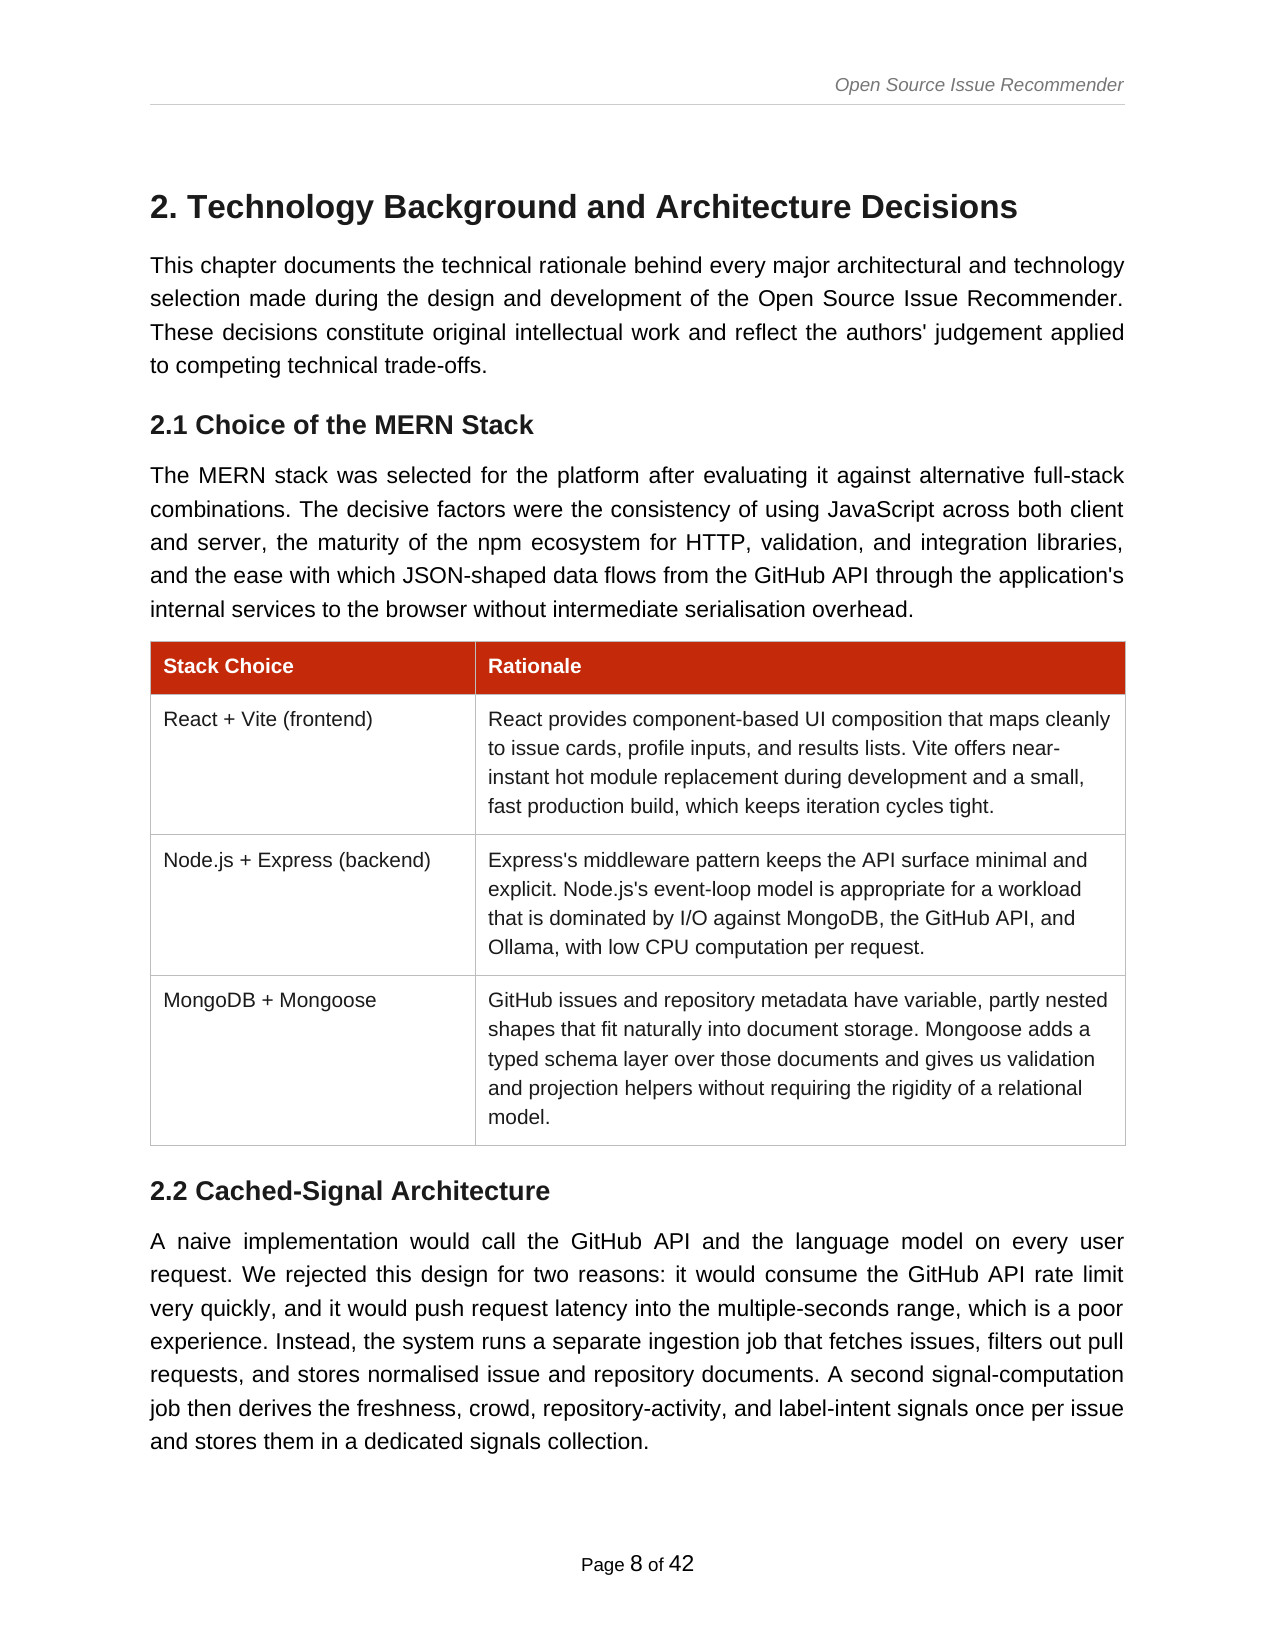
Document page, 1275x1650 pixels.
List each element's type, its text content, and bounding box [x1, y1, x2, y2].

table_header Rationale [476, 642, 1125, 694]
table_cell Node.js + Express (backend) [151, 835, 475, 975]
text The MERN stack was selected for the platform after evaluating it against alternative full-stack combinations. The decisive factors were the consistency of using JavaScript across both client and server, the maturity of the npm ecosystem for HTTP, validation, and integration libraries, and the ease with which JSON-shaped data flows from the GitHub API through the application's internal services to the browser without intermediate serialisation overhead. [150, 457, 1125, 624]
table_header Stack Choice [151, 642, 475, 694]
text A naive implementation would call the GitHub API and the language model on every user request. We rejected this design for two reasons: it would consume the GitHub API rate limit very quickly, and it would push request latency into the multiple-seconds range, which is a poor experience. Instead, the system runs a separate ingestion job that fetches issues, filters out pull requests, and stores normalised issue and repository documents. A second signal-computation job then derives the freshness, crowd, repository-activity, and label-intent signals once per issue and stores them in a dedicated signals collection. [150, 1223, 1125, 1456]
subtitle 2. Technology Background and Architecture Decisions [150, 187, 1125, 226]
table_cell React + Vite (frontend) [151, 695, 475, 834]
subtitle 2.1 Choice of the MERN Stack [150, 409, 1125, 441]
text This chapter documents the technical rationale behind every major architectural and technology selection made during the design and development of the Open Source Issue Recommender. These decisions constitute original intellectual work and reflect the authors' judgement applied to competing technical trade-offs. [150, 247, 1125, 380]
table_cell Express's middleware pattern keeps the API surface minimal and explicit. Node.js's event-loop model is appropriate for a workload that is dominated by I/O against MongoDB, the GitHub API, and Ollama, with low CPU computation per request. [476, 835, 1125, 975]
table_cell React provides component-based UI composition that maps cleanly to issue cards, profile inputs, and results lists. Vite offers near-instant hot module replacement during development and a small, fast production build, which keeps iteration cycles tight. [476, 695, 1125, 834]
table_cell GitHub issues and repository metadata have variable, partly nested shapes that fit naturally into document storage. Mongoose adds a typed schema layer over those documents and gives us validation and projection helpers without requiring the rigidity of a relational model. [476, 976, 1125, 1145]
subtitle 2.2 Cached-Signal Architecture [150, 1175, 1125, 1206]
table_cell MongoDB + Mongoose [151, 976, 475, 1145]
